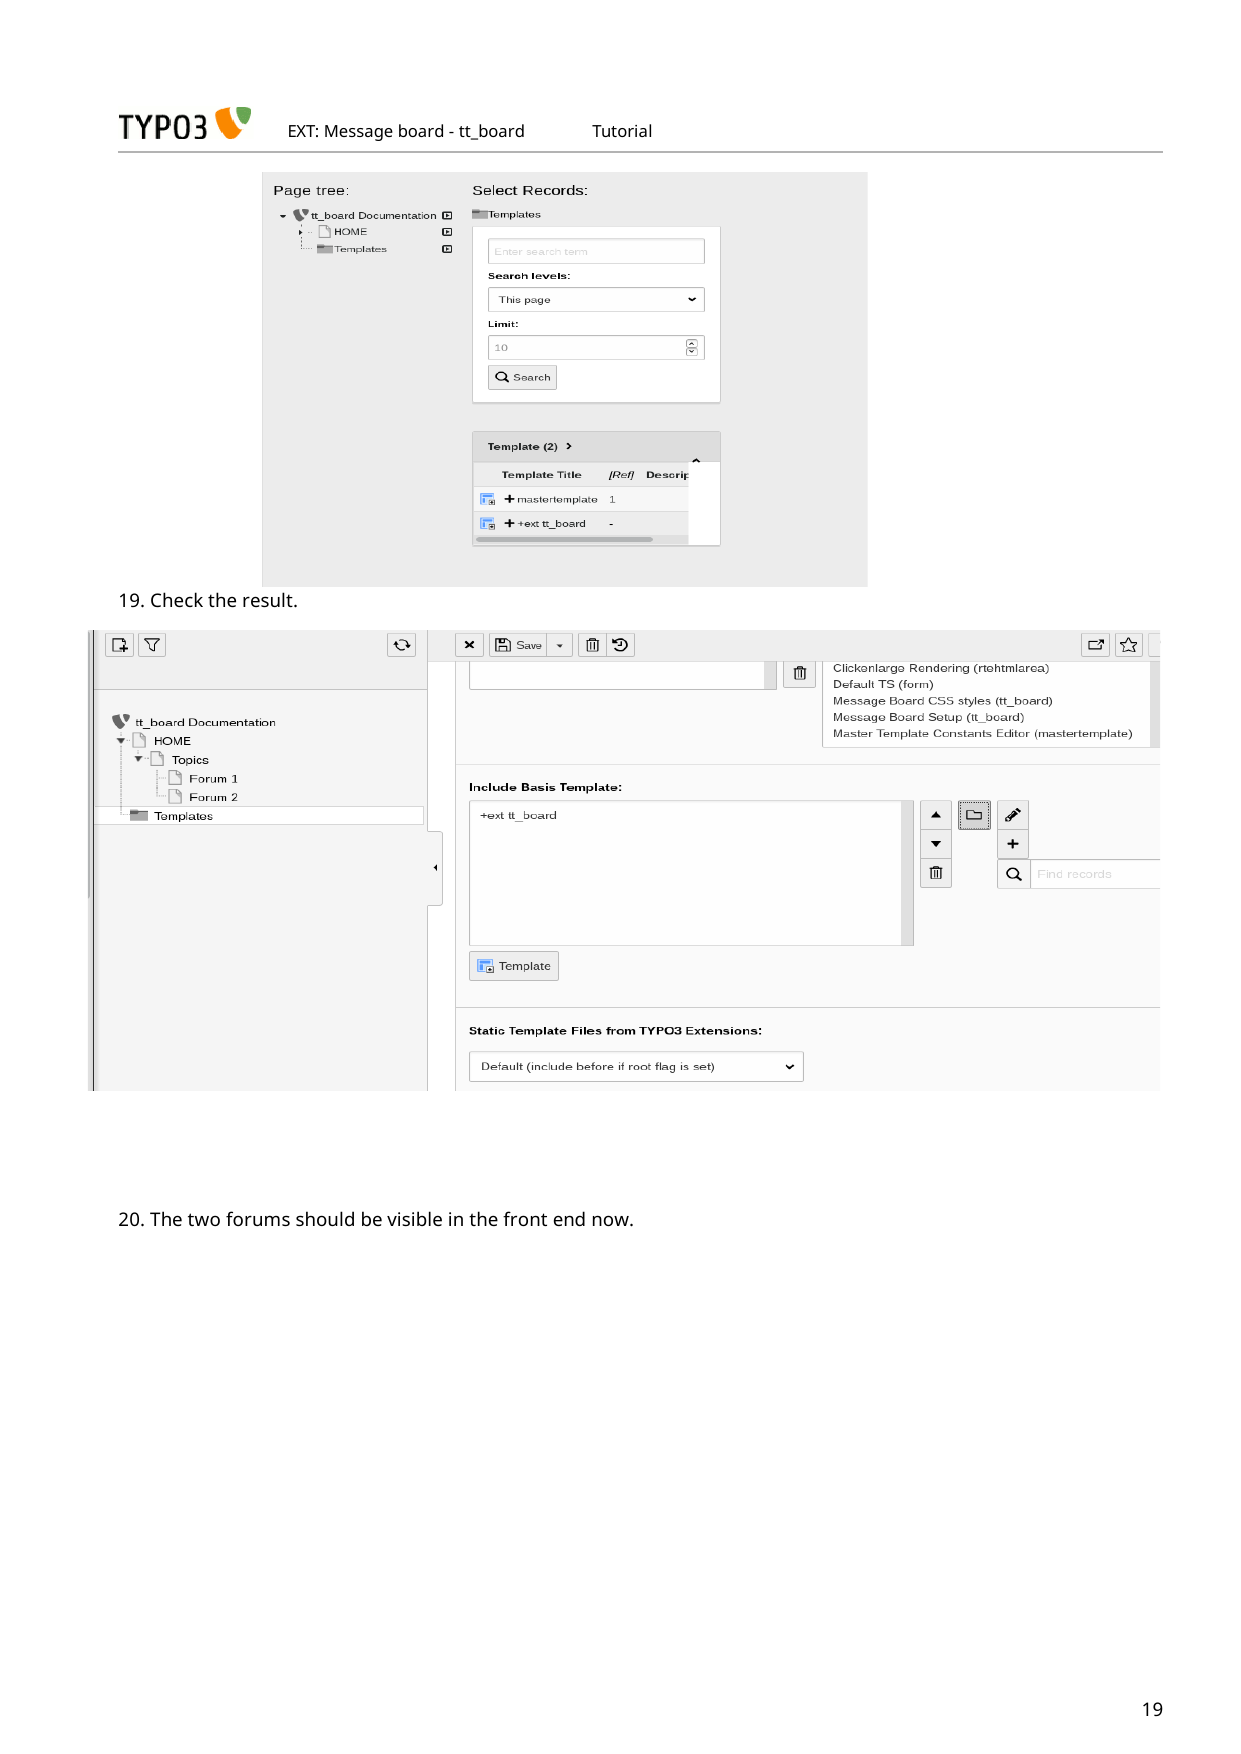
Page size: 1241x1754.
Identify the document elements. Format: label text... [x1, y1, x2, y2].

text 20. The two forums should be visible in the front end now. [118, 1206, 1163, 1232]
text 19. Check the result. [118, 172, 1163, 612]
picture [87, 630, 1161, 1091]
picture [118, 106, 254, 139]
picture [262, 172, 868, 587]
